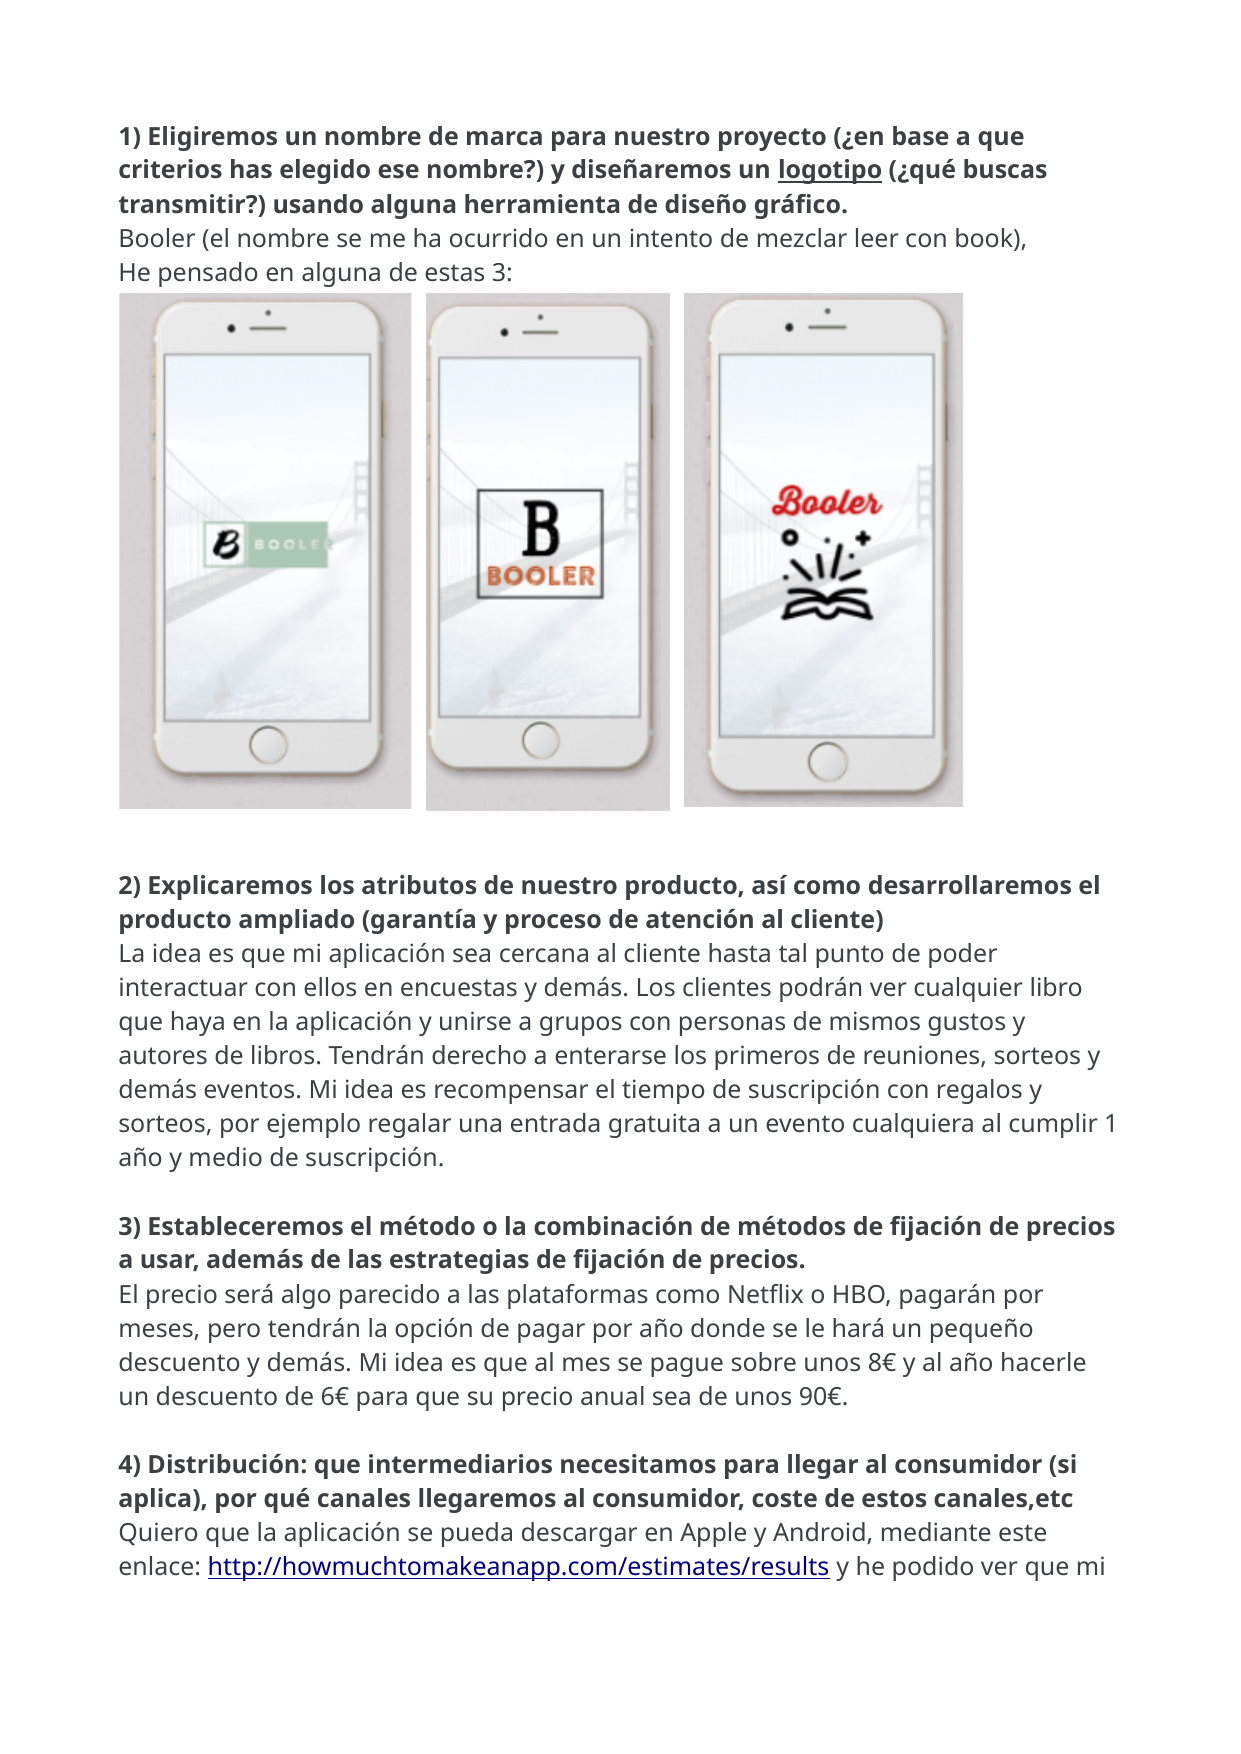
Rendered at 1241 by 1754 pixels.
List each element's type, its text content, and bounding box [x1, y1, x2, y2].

text 2) Explicaremos los atributos de nuestro producto, así como desarrollaremos el producto ampliado (garantía y proceso de atención al cliente) [118, 867, 1122, 936]
picture [426, 293, 670, 811]
text La idea es que mi aplicación sea cercana al cliente hasta tal punto de poder interactuar con ellos en encuestas y demás. Los clientes podrán ver cualquier libro que haya en la aplicación y unirse a grupos con personas de mismos gustos y autores de libros. Tendrán derecho a enterarse los primeros de reuniones, sorteos y demás eventos. Mi idea es recompensar el tiempo de suscripción con regalos y sorteos, por ejemplo regalar una entrada gratuita a un evento cualquiera al cumplir 1 año y medio de suscripción. [118, 936, 1122, 1174]
text Booler (el nombre se me ha ocurrido en un intento de mezclar leer con book), [118, 220, 1122, 254]
text 4) Distribución: que intermediarios necesitamos para llegar al consumidor (si aplica), por qué canales llegaremos al consumidor, coste de estos canales,etc [118, 1447, 1122, 1515]
text He pensado en alguna de estas 3: [118, 254, 1122, 288]
picture [119, 293, 412, 809]
picture [684, 293, 964, 807]
text Quiero que la aplicación se pueda descargar en Apple y Android, mediante este enlace: http://howmuchtomakeanapp.com/estimates/results y he podido ver que mi [118, 1515, 1122, 1583]
text 1) Eligiremos un nombre de marca para nuestro proyecto (¿en base a que criterios has elegido ese nombre?) y diseñaremos un logotipo (¿qué buscas transmitir?) usando alguna herramienta de diseño gráfico. [118, 118, 1122, 220]
text 3) Estableceremos el método o la combinación de métodos de fijación de precios a usar, además de las estrategias de fijación de precios. [118, 1208, 1122, 1276]
text El precio será algo parecido a las plataformas como Netflix o HBO, pagarán por meses, pero tendrán la opción de pagar por año donde se le hará un pequeño descuento y demás. Mi idea es que al mes se pague sobre unos 8€ y al año hacerle un descuento de 6€ para que su precio anual sea de unos 90€. [118, 1276, 1122, 1412]
